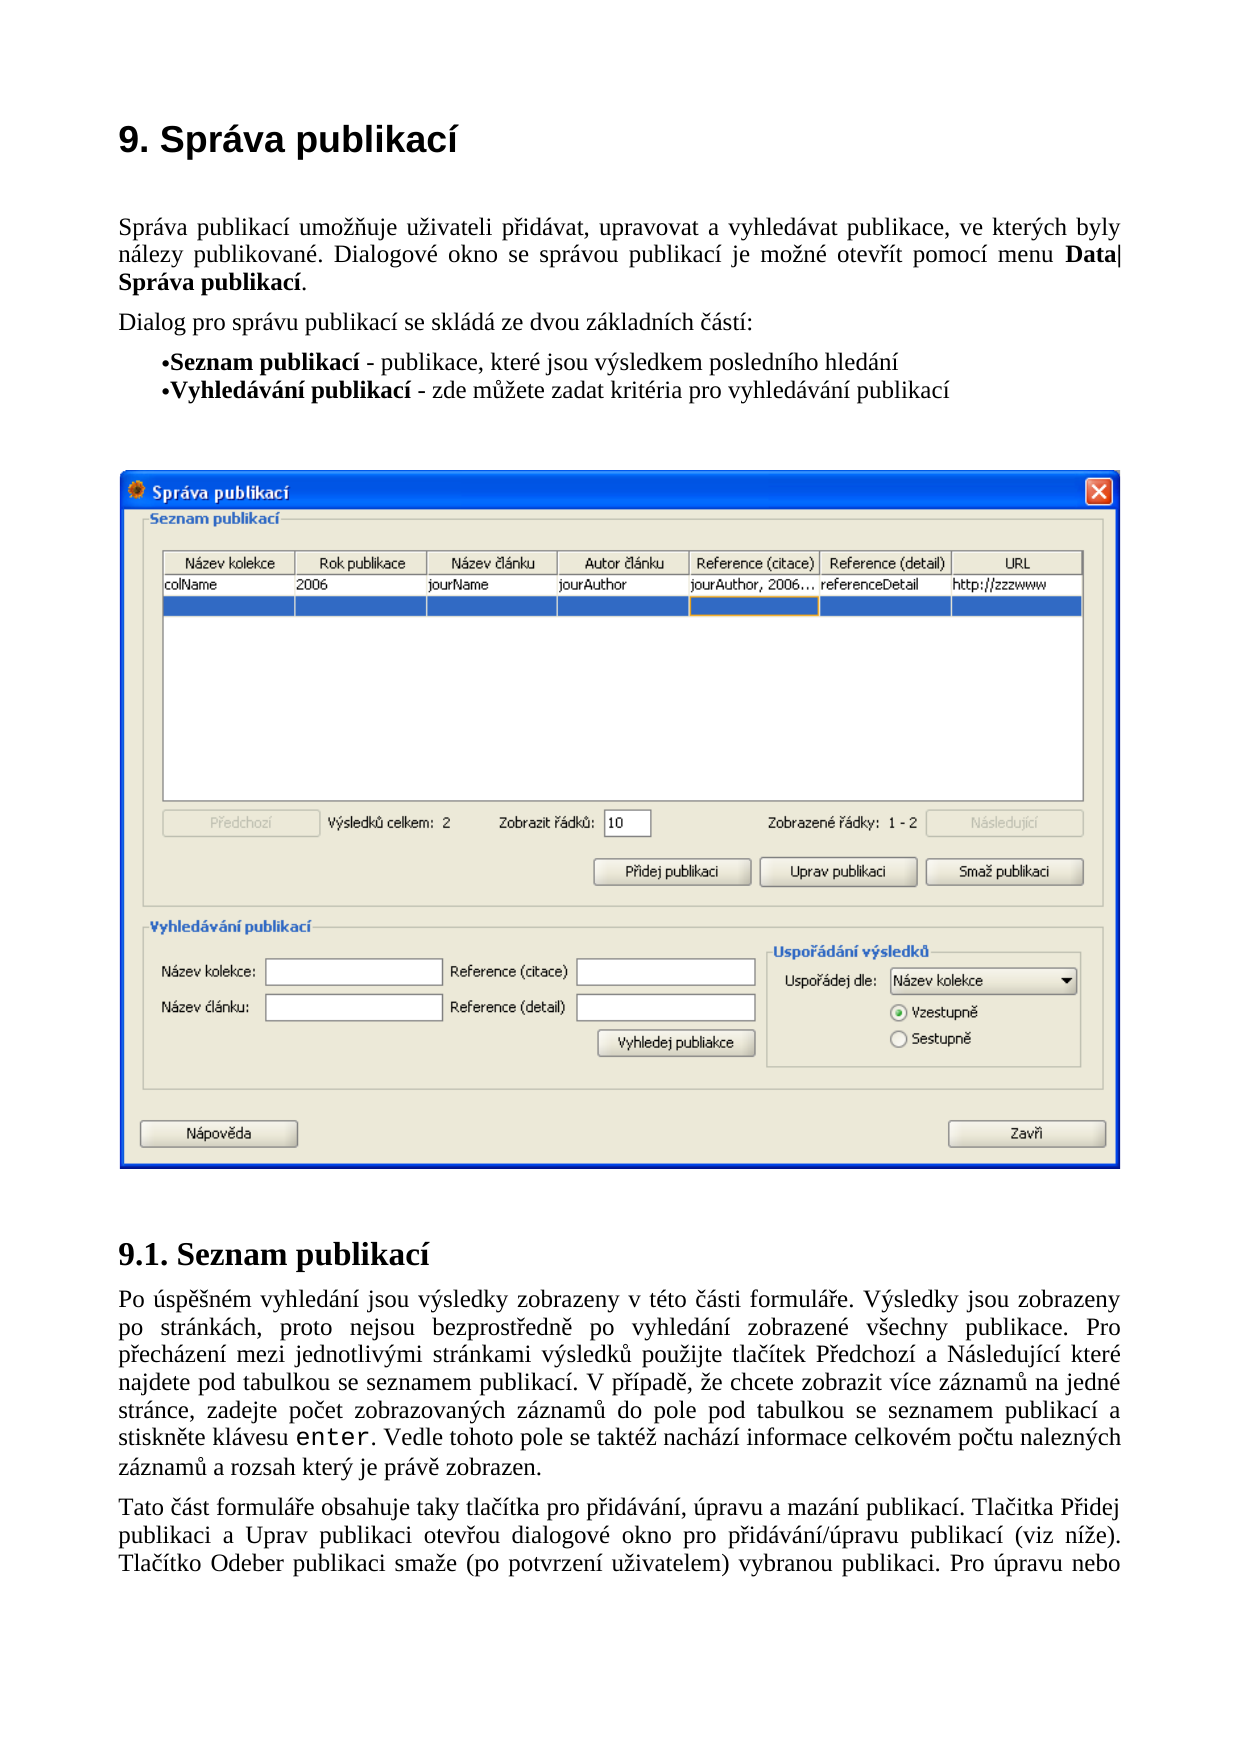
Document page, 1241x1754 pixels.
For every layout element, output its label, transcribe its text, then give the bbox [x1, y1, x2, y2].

list Seznam publikací - publikace, které jsou výsledkem posledního hledání [162, 348, 1122, 376]
subtitle 9. Správa publikací [118, 118, 1122, 160]
text Tato část formuláře obsahuje taky tlačítka pro přidávání, úpravu a mazání publikací. Tlačitka Přidej publikaci a Uprav publikaci otevřou dialogové okno pro přidávání/úpravu publikací (viz níže). Tlačítko Odeber publikaci smaže (po potvrzení uživatelem) vybranou publikaci. Pro úpravu nebo [118, 1493, 1122, 1577]
text Správa publikací umožňuje uživateli přidávat, upravovat a vyhledávat publikace, ve kterých byly nálezy publikované. Dialogové okno se správou publikací je možné otevřít pomocí menu Data|Správa publikací. [118, 213, 1122, 296]
picture [119, 470, 1121, 1169]
subtitle 9.1. Seznam publikací [118, 1236, 1122, 1272]
list Vyhledávání publikací - zde můžete zadat kritéria pro vyhledávání publikací [162, 376, 1122, 404]
text Dialog pro správu publikací se skládá ze dvou základních částí: [118, 308, 1122, 336]
text Po úspěšném vyhledání jsou výsledky zobrazeny v této části formuláře. Výsledky jsou zobrazeny po stránkách, proto nejsou bezprostředně po vyhledání zobrazené všechny publikace. Pro přecházení mezi jednotlivými stránkami výsledků použijte tlačítek Předchozí a Následující které najdete pod tabulkou se seznamem publikací. V případě, že chcete zobrazit více záznamů na jedné stránce, zadejte počet zobrazovaných záznamů do pole pod tabulkou se seznamem publikací a stiskněte klávesu enter. Vedle tohoto pole se taktéž nachází informace celkovém počtu nalezných záznamů a rozsah který je právě zobrazen. [118, 1285, 1122, 1481]
